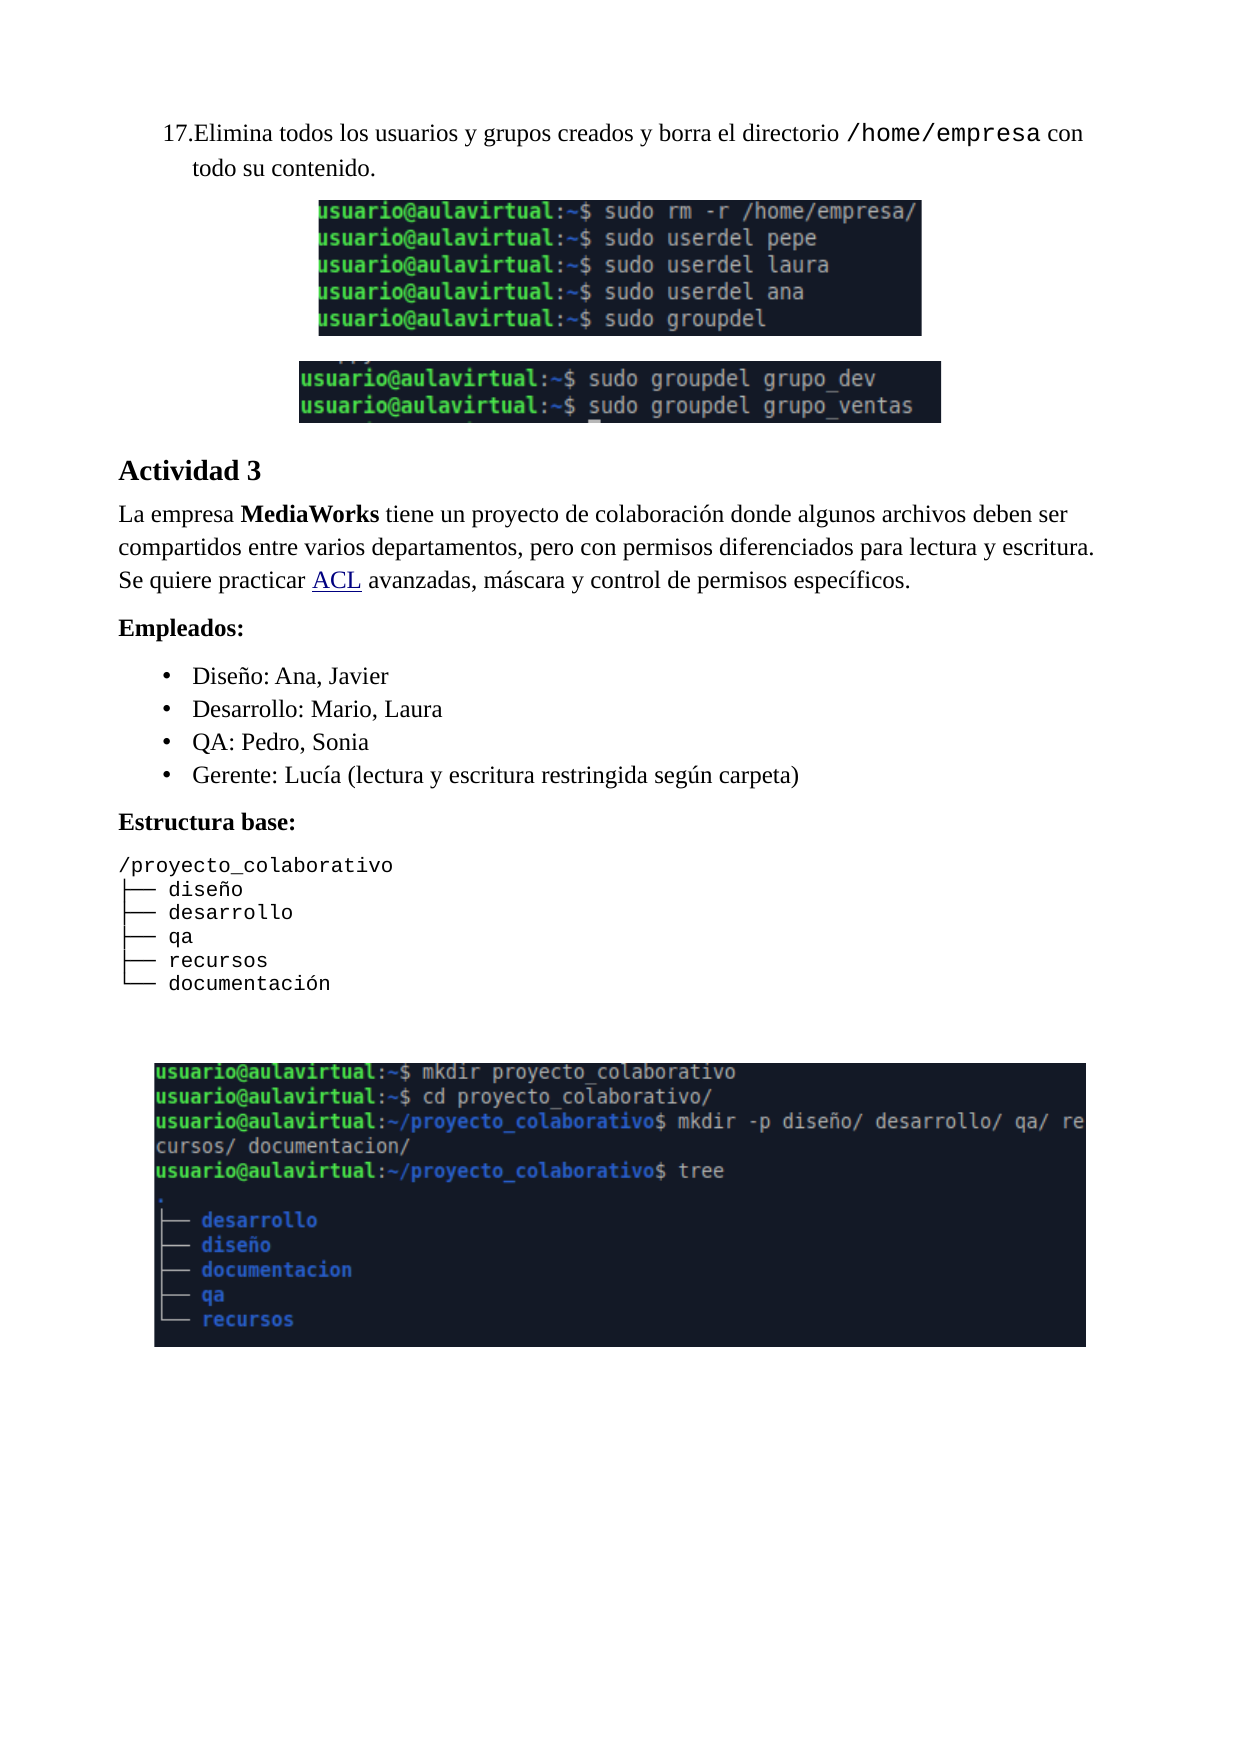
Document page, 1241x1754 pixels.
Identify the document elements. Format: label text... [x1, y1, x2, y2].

text /proyecto_colaborativo [118, 855, 1122, 879]
text ├── recursos [118, 949, 1122, 973]
picture [299, 361, 942, 423]
list Elimina todos los usuarios y grupos creados y borra el directorio /home/empresa con todo su contenido. [162, 118, 1122, 182]
text Estructura base: [118, 807, 1122, 836]
list QA: Pedro, Sonia [162, 727, 1122, 756]
text ├── qa [125, 926, 1122, 949]
text ├── qa [118, 926, 124, 949]
text ├── desarrollo [118, 902, 1122, 926]
text La empresa MediaWorks tiene un proyecto de colaboración donde algunos archivos deben ser compartidos entre varios departamentos, pero con permisos diferenciados para lectura y escritura. Se quiere practicar ACL avanzadas, máscara y control de permisos específicos. [118, 499, 1122, 594]
subtitle Actividad 3 [118, 453, 1122, 487]
list Diseño: Ana, Javier [162, 661, 1122, 689]
picture [154, 1063, 1086, 1347]
text └── documentación [118, 973, 1122, 997]
list Gerente: Lucía (lectura y escritura restringida según carpeta) [162, 760, 1122, 788]
picture [318, 200, 922, 336]
text ├── diseño [125, 879, 1122, 902]
list Desarrollo: Mario, Laura [162, 694, 1122, 722]
text Empleados: [118, 613, 1122, 642]
